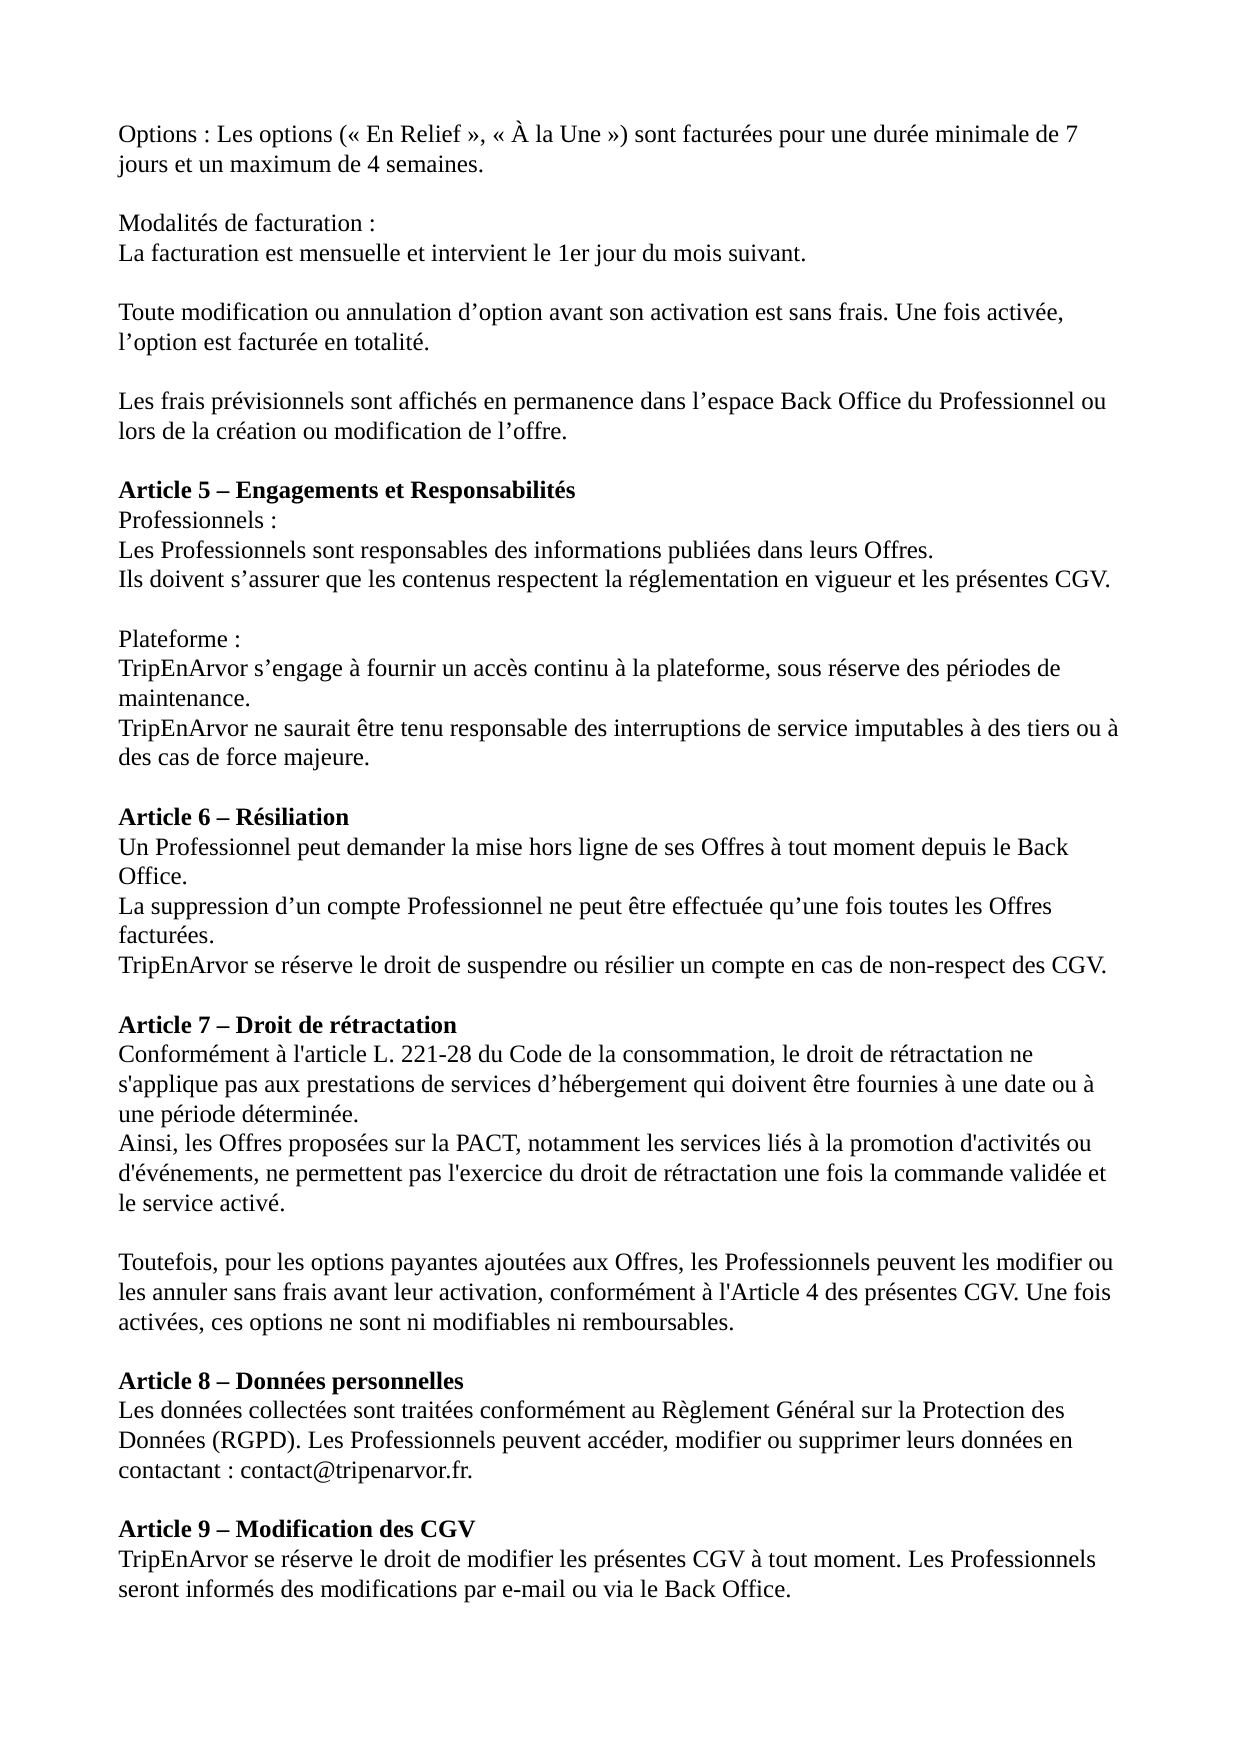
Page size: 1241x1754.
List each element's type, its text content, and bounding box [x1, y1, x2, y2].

text Toutefois, pour les options payantes ajoutées aux Offres, les Professionnels peuvent les modifier ou les annuler sans frais avant leur activation, conformément à l'Article 4 des présentes CGV. Une fois activées, ces options ne sont ni modifiables ni remboursables. [118, 1246, 1122, 1335]
text Article 7 – Droit de rétractation [118, 1009, 1122, 1038]
text La suppression d’un compte Professionnel ne peut être effectuée qu’une fois toutes les Offres facturées. [118, 890, 1122, 949]
text TripEnArvor se réserve le droit de modifier les présentes CGV à tout moment. Les Professionnels seront informés des modifications par e-mail ou via le Back Office. [118, 1543, 1122, 1602]
text Plateforme : [118, 623, 1122, 652]
text Article 6 – Résiliation [118, 801, 1122, 831]
text TripEnArvor s’engage à fournir un accès continu à la plateforme, sous réserve des périodes de maintenance. [118, 652, 1122, 712]
text TripEnArvor se réserve le droit de suspendre ou résilier un compte en cas de non-respect des CGV. [118, 949, 1122, 979]
text Professionnels : [118, 504, 1122, 534]
text Ainsi, les Offres proposées sur la PACT, notamment les services liés à la promotion d'activités ou d'événements, ne permettent pas l'exercice du droit de rétractation une fois la commande validée et le service activé. [118, 1127, 1122, 1217]
text Les données collectées sont traitées conformément au Règlement Général sur la Protection des Données (RGPD). Les Professionnels peuvent accéder, modifier ou supprimer leurs données en contactant : contact@tripenarvor.fr. [118, 1395, 1122, 1484]
text Article 5 – Engagements et Responsabilités [118, 474, 1122, 504]
text Toute modification ou annulation d’option avant son activation est sans frais. Une fois activée, l’option est facturée en totalité. [118, 296, 1122, 356]
text TripEnArvor ne saurait être tenu responsable des interruptions de service imputables à des tiers ou à des cas de force majeure. [118, 712, 1122, 771]
text Options : Les options (« En Relief », « À la Une ») sont facturées pour une durée minimale de 7 jours et un maximum de 4 semaines. [118, 118, 1122, 177]
text Ils doivent s’assurer que les contenus respectent la réglementation en vigueur et les présentes CGV. [118, 563, 1122, 593]
text Article 9 – Modification des CGV [118, 1513, 1122, 1543]
text Les frais prévisionnels sont affichés en permanence dans l’espace Back Office du Professionnel ou lors de la création ou modification de l’offre. [118, 385, 1122, 445]
text Un Professionnel peut demander la mise hors ligne de ses Offres à tout moment depuis le Back Office. [118, 831, 1122, 890]
text Article 8 – Données personnelles [118, 1365, 1122, 1395]
text La facturation est mensuelle et intervient le 1er jour du mois suivant. [118, 237, 1122, 267]
text Conformément à l'article L. 221-28 du Code de la consommation, le droit de rétractation ne s'applique pas aux prestations de services d’hébergement qui doivent être fournies à une date ou à une période déterminée. [118, 1038, 1122, 1127]
text Modalités de facturation : [118, 207, 1122, 237]
text Les Professionnels sont responsables des informations publiées dans leurs Offres. [118, 534, 1122, 563]
